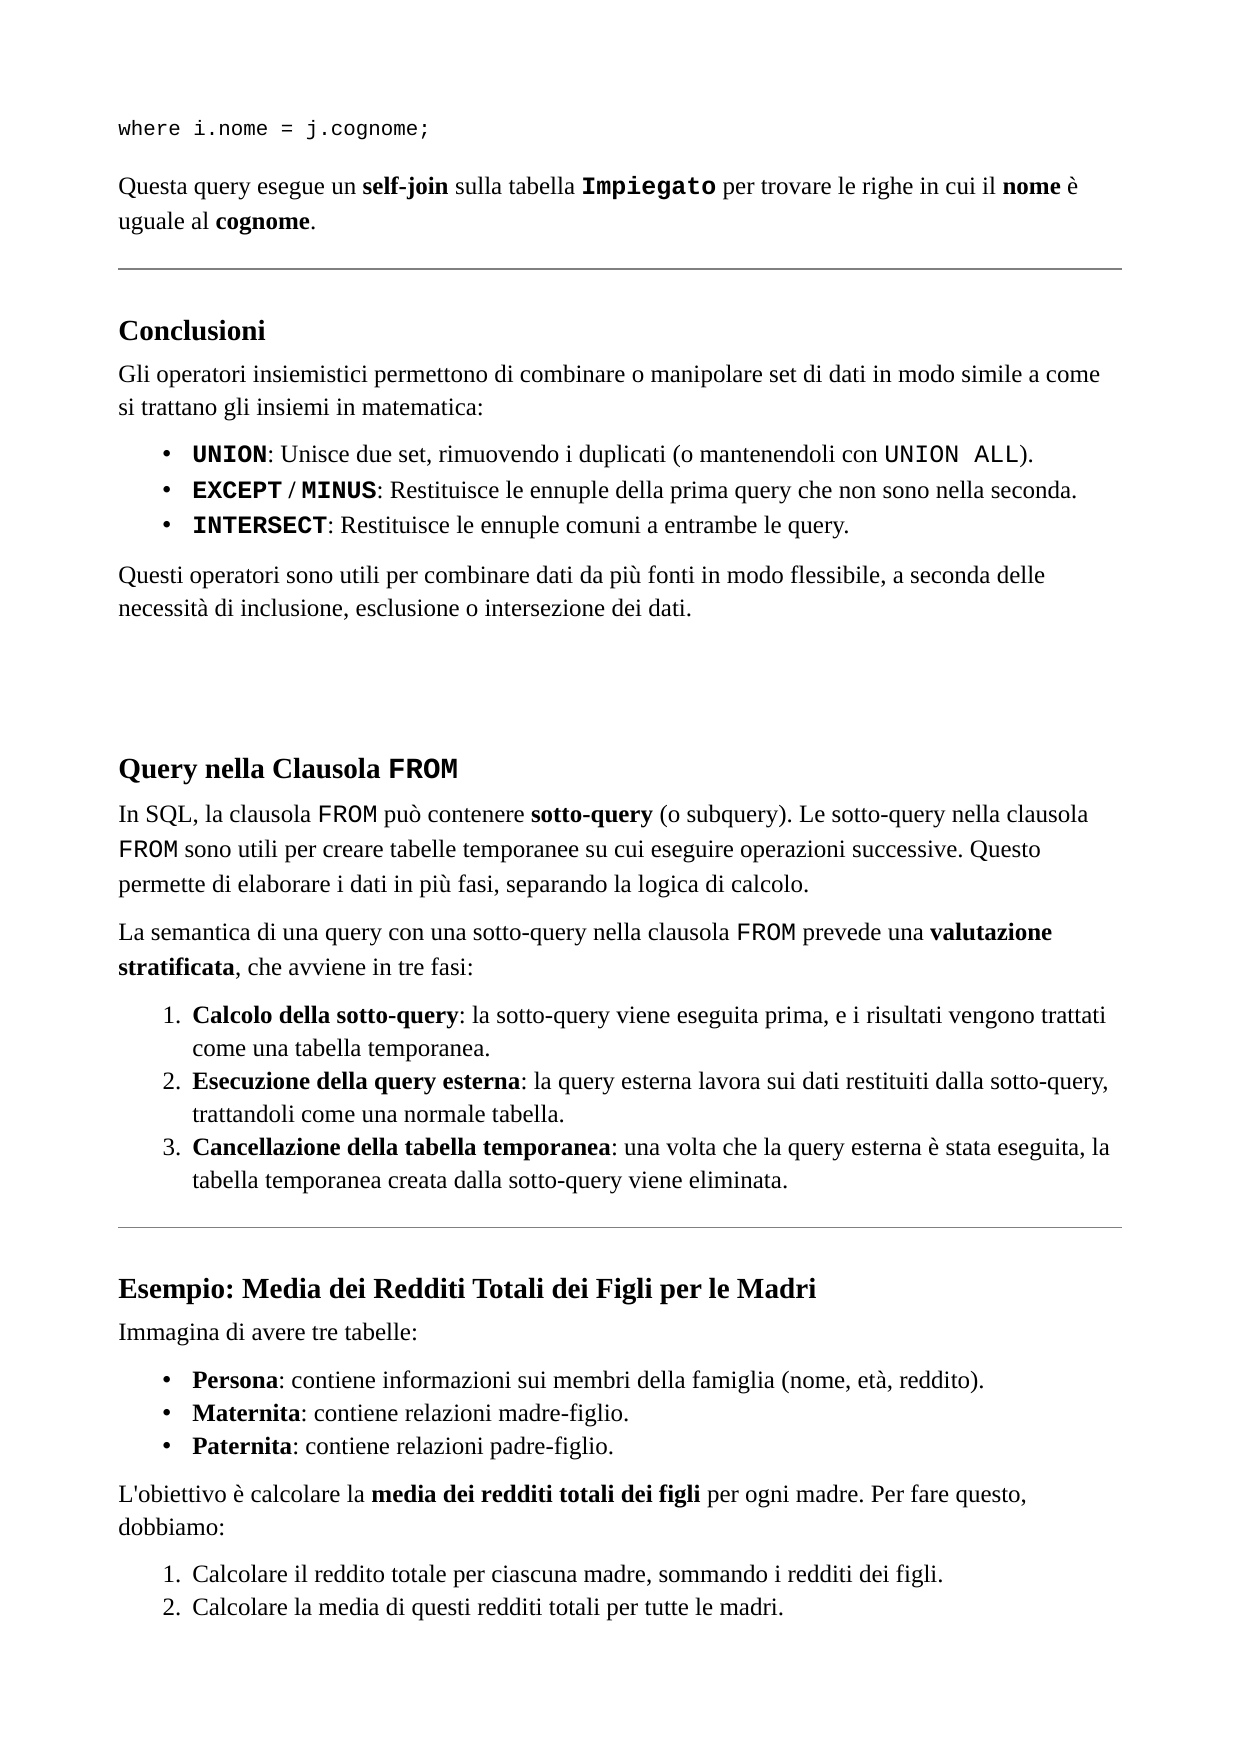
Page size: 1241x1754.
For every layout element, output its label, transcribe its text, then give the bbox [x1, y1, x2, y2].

list Esecuzione della query esterna: la query esterna lavora sui dati restituiti dalla sotto-query, trattandoli come una normale tabella. [162, 1066, 1122, 1128]
list Paternita: contiene relazioni padre-figlio. [162, 1431, 1122, 1460]
text Questa query esegue un self-join sulla tabella Impiegato per trovare le righe in cui il nome è uguale al cognome. [118, 171, 1122, 235]
list Maternita: contiene relazioni madre-figlio. [162, 1398, 1122, 1427]
text Questi operatori sono utili per combinare dati da più fonti in modo flessibile, a seconda delle necessità di inclusione, esclusione o intersezione dei dati. [118, 560, 1122, 622]
list INTERSECT: Restituisce le ennuple comuni a entrambe le query. [162, 510, 1122, 541]
text In SQL, la clausola FROM può contenere sotto-query (o subquery). Le sotto-query nella clausola FROM sono utili per creare tabelle temporanee su cui eseguire operazioni successive. Questo permette di elaborare i dati in più fasi, separando la logica di calcolo. [118, 799, 1122, 898]
text L'obiettivo è calcolare la media dei redditi totali dei figli per ogni madre. Per fare questo, dobbiamo: [118, 1479, 1122, 1540]
list Calcolo della sotto-query: la sotto-query viene eseguita prima, e i risultati vengono trattati come una tabella temporanea. [162, 1000, 1122, 1062]
list Calcolare la media di questi redditi totali per tutte le madri. [162, 1592, 1122, 1621]
text La semantica di una query con una sotto-query nella clausola FROM prevede una valutazione stratificata, che avviene in tre fasi: [118, 917, 1122, 981]
list EXCEPT / MINUS: Restituisce le ennuple della prima query che non sono nella seconda. [162, 475, 1122, 506]
subtitle Query nella Clausola FROM [118, 751, 1122, 787]
list Calcolare il reddito totale per ciascuna madre, sommando i redditi dei figli. [162, 1559, 1122, 1588]
subtitle Conclusioni [118, 313, 1122, 346]
subtitle Esempio: Media dei Redditi Totali dei Figli per le Madri [118, 1271, 1122, 1305]
text where i.nome = j.cognome; [118, 118, 1122, 142]
text Gli operatori insiemistici permettono di combinare o manipolare set di dati in modo simile a come si trattano gli insiemi in matematica: [118, 359, 1122, 421]
list UNION: Unisce due set, rimuovendo i duplicati (o mantenendoli con UNION ALL). [162, 439, 1122, 470]
list Cancellazione della tabella temporanea: una volta che la query esterna è stata eseguita, la tabella temporanea creata dalla sotto-query viene eliminata. [162, 1132, 1122, 1194]
list Persona: contiene informazioni sui membri della famiglia (nome, età, reddito). [162, 1365, 1122, 1394]
text Immagina di avere tre tabelle: [118, 1317, 1122, 1346]
